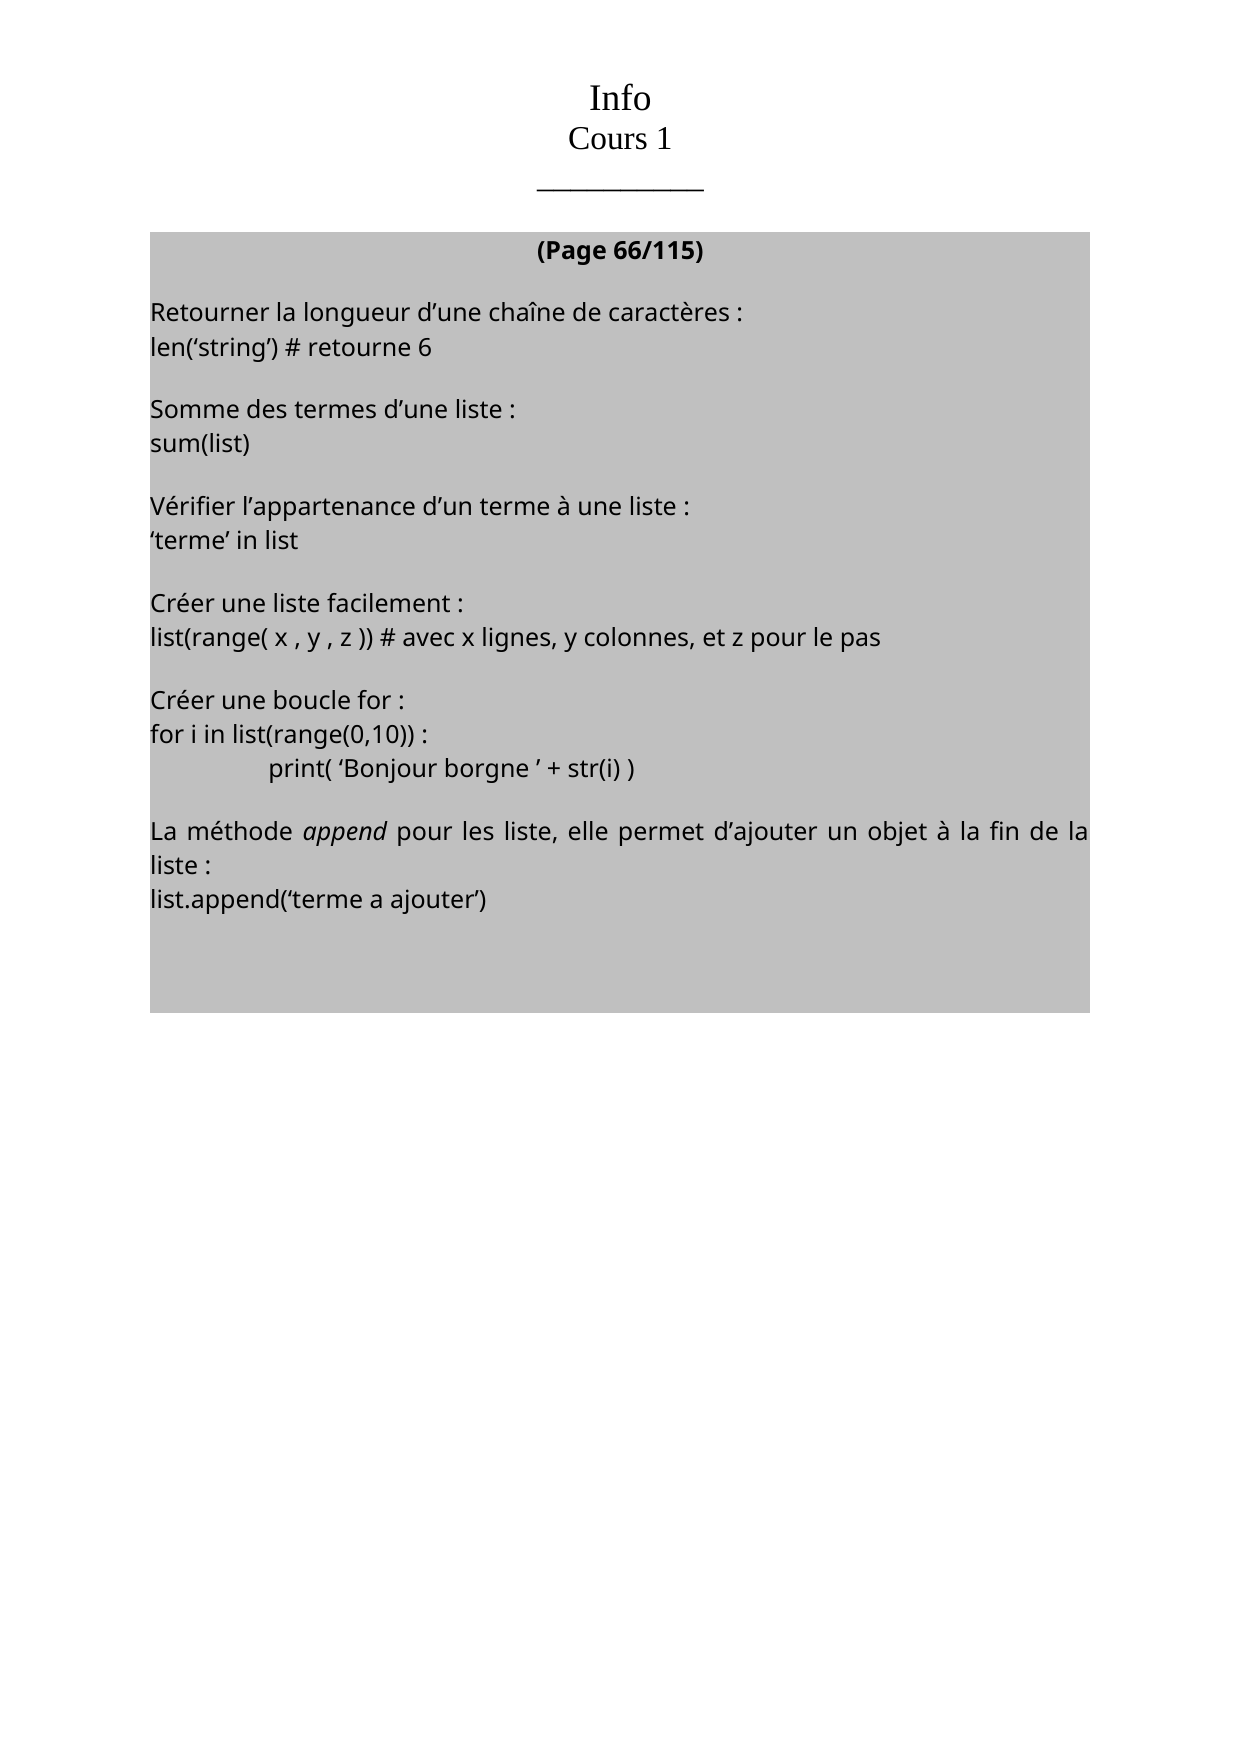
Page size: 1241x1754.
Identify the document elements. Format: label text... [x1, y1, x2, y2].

text print( ‘Bonjour borgne ’ + str(i) ) [150, 751, 1090, 785]
text len(‘string’) # retourne 6 [150, 329, 1090, 363]
text for i in list(range(0,10)) : [150, 717, 1090, 751]
text Retourner la longueur d’une chaîne de caractères : [150, 295, 1090, 329]
text La méthode append pour les liste, elle permet d’ajouter un objet à la fin de la liste : [150, 813, 1090, 882]
text list.append(‘terme a ajouter’) [150, 882, 1090, 916]
text Créer une boucle for : [150, 683, 1090, 717]
text sum(list) [150, 426, 1090, 460]
text list(range( x , y , z )) # avec x lignes, y colonnes, et z pour le pas [150, 620, 1090, 654]
text Vérifier l’appartenance d’un terme à une liste : [150, 489, 1090, 523]
text Somme des termes d’une liste : [150, 392, 1090, 426]
text Créer une liste facilement : [150, 586, 1090, 620]
text (Page 66/115) [150, 232, 1090, 266]
text ‘terme’ in list [150, 523, 1090, 557]
